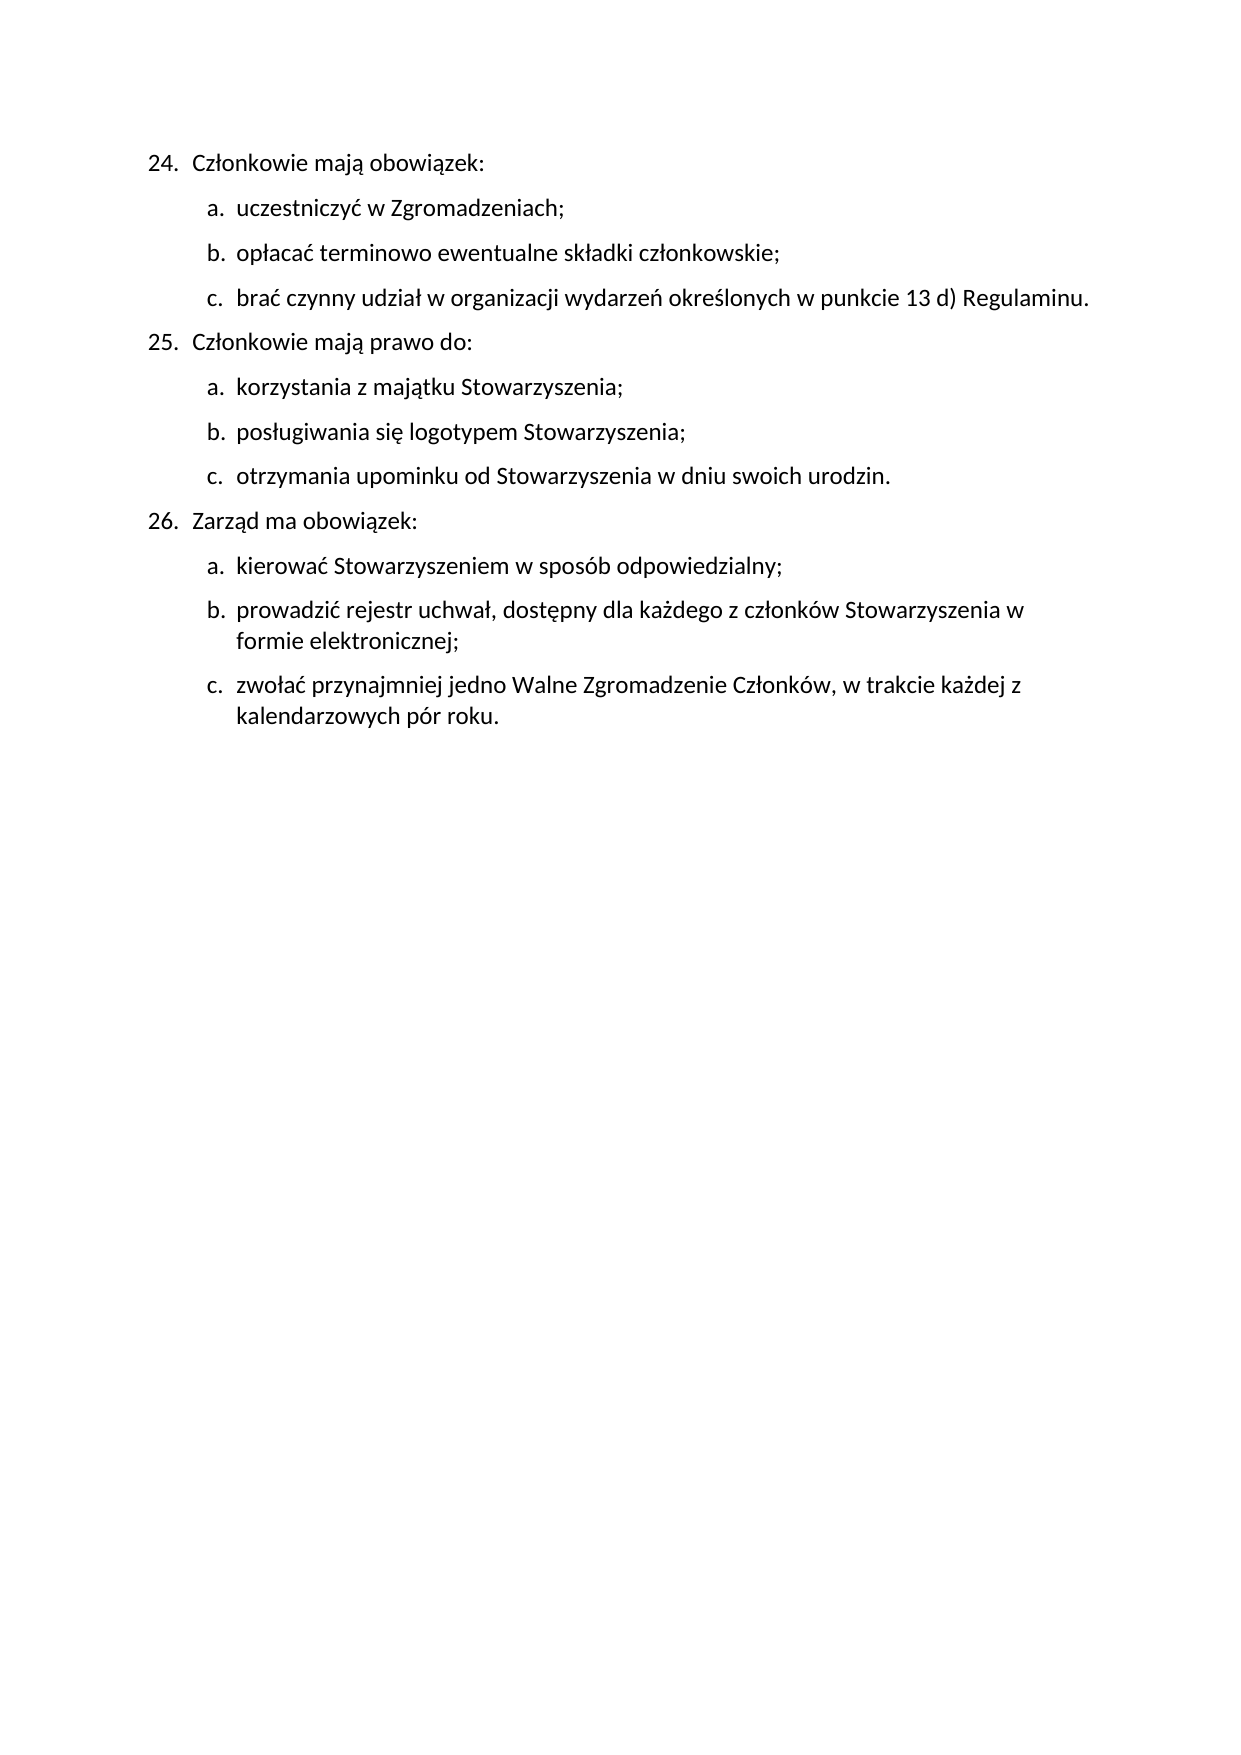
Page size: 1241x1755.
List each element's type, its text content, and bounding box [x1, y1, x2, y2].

list brać czynny udział w organizacji wydarzeń określonych w punkcie 13 d) Regulaminu. [207, 282, 1093, 312]
list korzystania z majątku Stowarzyszenia; [207, 371, 1093, 402]
list kierować Stowarzyszeniem w sposób odpowiedzialny; [207, 550, 1093, 580]
list Zarząd ma obowiązek: [148, 505, 1093, 536]
list uczestniczyć w Zgromadzeniach; [207, 192, 1093, 223]
list opłacać terminowo ewentualne składki członkowskie; [207, 237, 1093, 267]
list prowadzić rejestr uchwał, dostępny dla każdego z członków Stowarzyszenia w formie elektronicznej; [207, 594, 1093, 656]
list Członkowie mają obowiązek: [148, 148, 1093, 178]
list otrzymania upominku od Stowarzyszenia w dniu swoich urodzin. [207, 460, 1093, 491]
list zwołać przynajmniej jedno Walne Zgromadzenie Członków, w trakcie każdej z kalendarzowych pór roku. [207, 670, 1093, 731]
list posługiwania się logotypem Stowarzyszenia; [207, 416, 1093, 446]
list Członkowie mają prawo do: [148, 326, 1093, 357]
